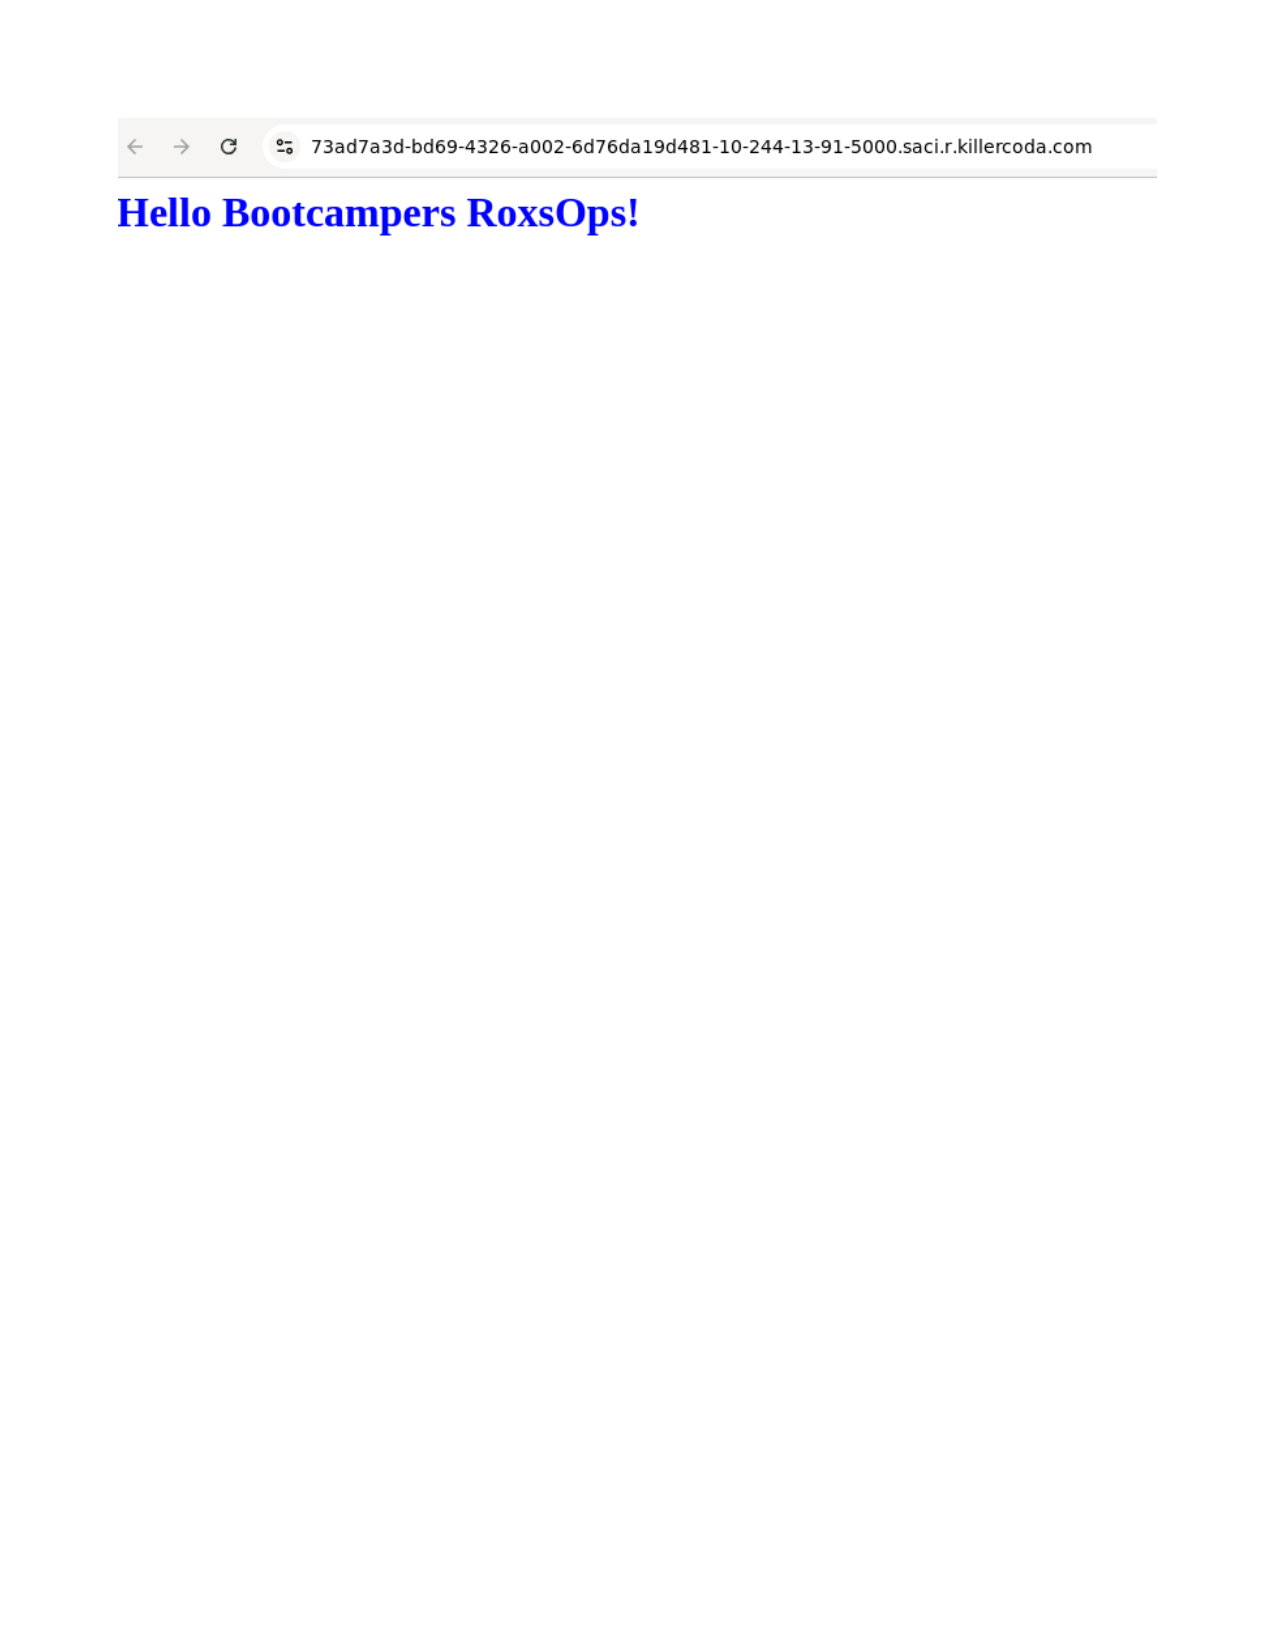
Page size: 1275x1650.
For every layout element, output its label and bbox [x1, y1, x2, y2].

picture [118, 118, 1157, 267]
